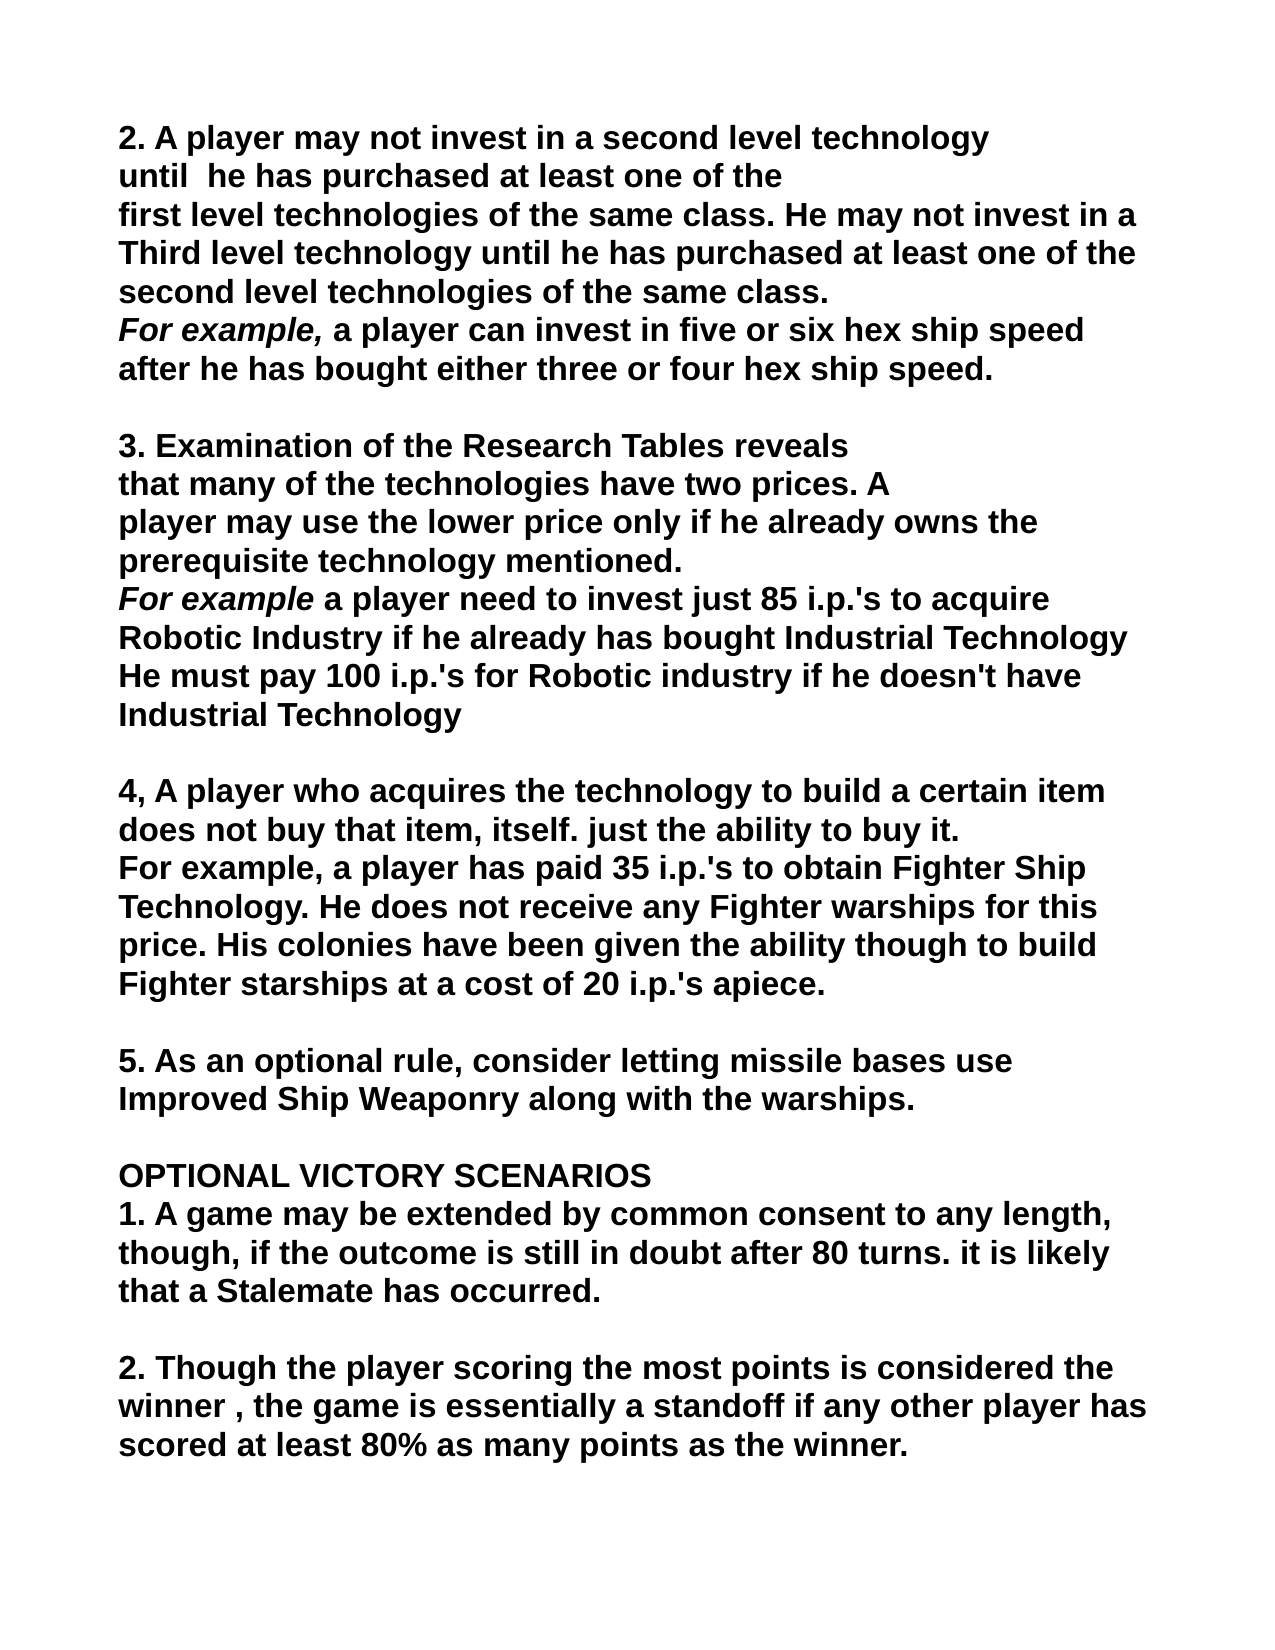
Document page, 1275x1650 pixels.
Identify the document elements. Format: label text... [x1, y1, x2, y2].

text OPTIONAL VICTORY SCENARIOS [118, 1156, 1157, 1194]
text 2. A player may not invest in a second level technology [118, 118, 1157, 157]
text 3. Examination of the Research Tables reveals [118, 426, 1157, 464]
text 1. A game may be extended by common consent to any length, though, if the outcome is still in doubt after 80 turns. it is likely that a Stalemate has occurred. [118, 1194, 1157, 1310]
text 5. As an optional rule, consider letting missile bases use Improved Ship Weaponry along with the warships. [118, 1041, 1157, 1117]
text For example a player need to invest just 85 i.p.'s to acquire Robotic Industry if he already has bought Industrial Technology He must pay 100 i.p.'s for Robotic industry if he doesn't have Industrial Technology [118, 579, 1157, 733]
text For example, a player can invest in five or six hex ship speed after he has bought either three or four hex ship speed. [118, 310, 1157, 387]
text 4, A player who acquires the technology to build a certain item does not buy that item, itself. just the ability to buy it. [118, 772, 1157, 848]
text 2. Though the player scoring the most points is considered the winner , the game is essentially a standoff if any other player has scored at least 80% as many points as the winner. [118, 1348, 1157, 1463]
text until he has purchased at least one of the [118, 157, 1157, 195]
text player may use the lower price only if he already owns the prerequisite technology mentioned. [118, 502, 1157, 579]
text For example, a player has paid 35 i.p.'s to obtain Fighter Ship Technology. He does not receive any Fighter warships for this price. His colonies have been given the ability though to build Fighter starships at a cost of 20 i.p.'s apiece. [118, 848, 1157, 1002]
text first level technologies of the same class. He may not invest in a Third level technology until he has purchased at least one of the second level technologies of the same class. [118, 195, 1157, 310]
text that many of the technologies have two prices. A [118, 464, 1157, 502]
